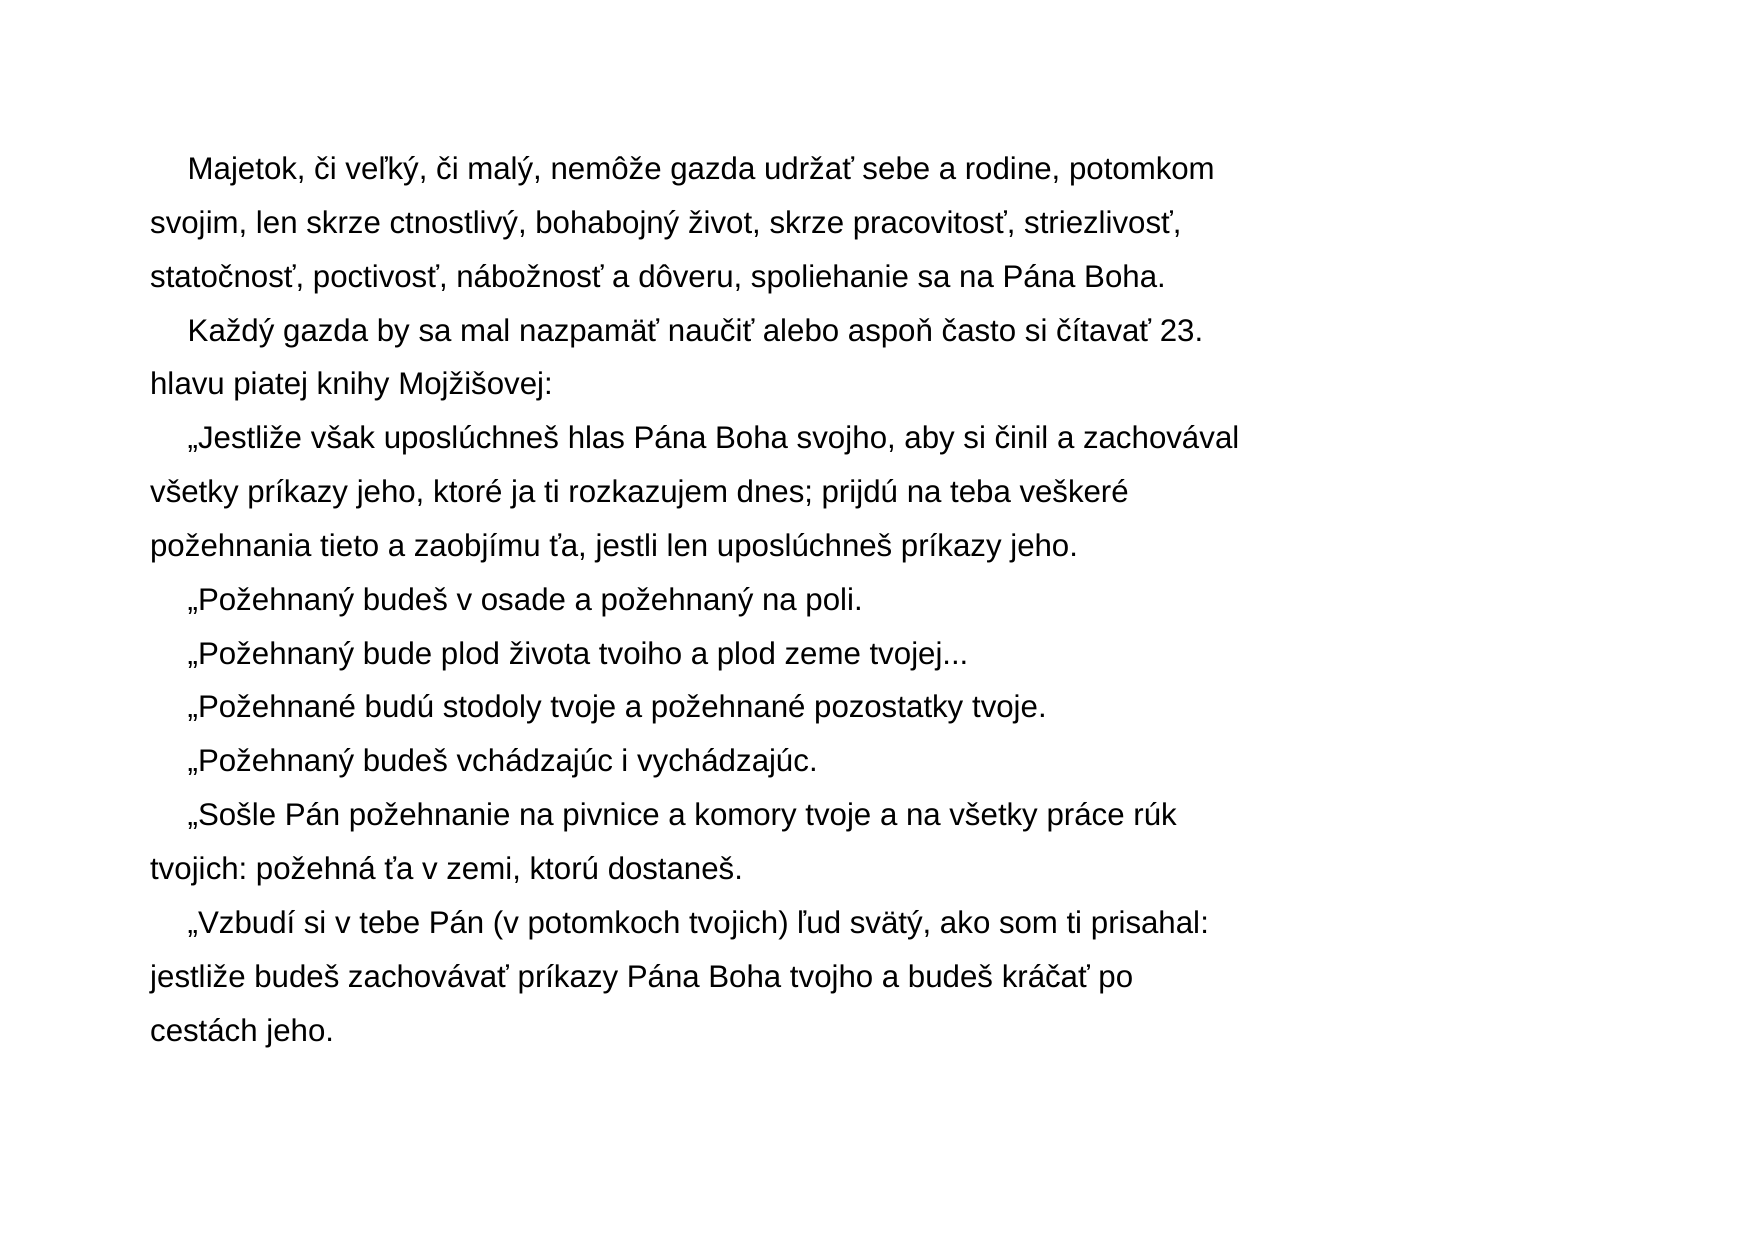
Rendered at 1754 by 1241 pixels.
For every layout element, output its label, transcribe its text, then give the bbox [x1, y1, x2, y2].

text „Požehnaný budeš vchádzajúc i vychádzajúc. [150, 742, 1243, 778]
text „Požehnané budú stodoly tvoje a požehnané pozostatky tvoje. [150, 688, 1243, 724]
text „Vzbudí si v tebe Pán (v potomkoch tvo­jich) ľud svätý, ako som ti prisahal: jestliže budeš zachovávať príkazy Pána Boha tvojho a budeš kráčať po cestách jeho. [150, 904, 1243, 1048]
text „Požehnaný bude plod života tvoiho a plod zeme tvojej... [150, 635, 1243, 671]
text „Jestliže však uposlúchneš hlas Pána Boha svojho, aby si činil a zachovával všetky prí­kazy jeho, ktoré ja ti rozkazujem dnes; prijdú na teba veškeré požehnania tieto a zaobjímu ťa, jestli len uposlúchneš príkazy jeho. [150, 419, 1243, 563]
text „Požehnaný budeš v osade a požehnaný na poli. [150, 581, 1243, 617]
text „Sošle Pán požehnanie na pivnice a komory tvoje a na všetky práce rúk tvojich: požehná ťa v zemi, ktorú dostaneš. [150, 796, 1243, 886]
text Majetok, či veľký, či malý, nemôže gazda udržať sebe a rodine, potomkom svojim, len skrze ctnostlivý, bohabojný život, skrze pracovitosť, striezlivosť, statoč­nosť, poctivosť, nábožnosť a dôveru, spoliehanie sa na Pána Boha. [150, 150, 1243, 294]
text Každý gazda by sa mal nazpamäť naučiť alebo aspoň často si čítavať 23. hlavu piatej knihy Mojžišovej: [150, 312, 1243, 401]
